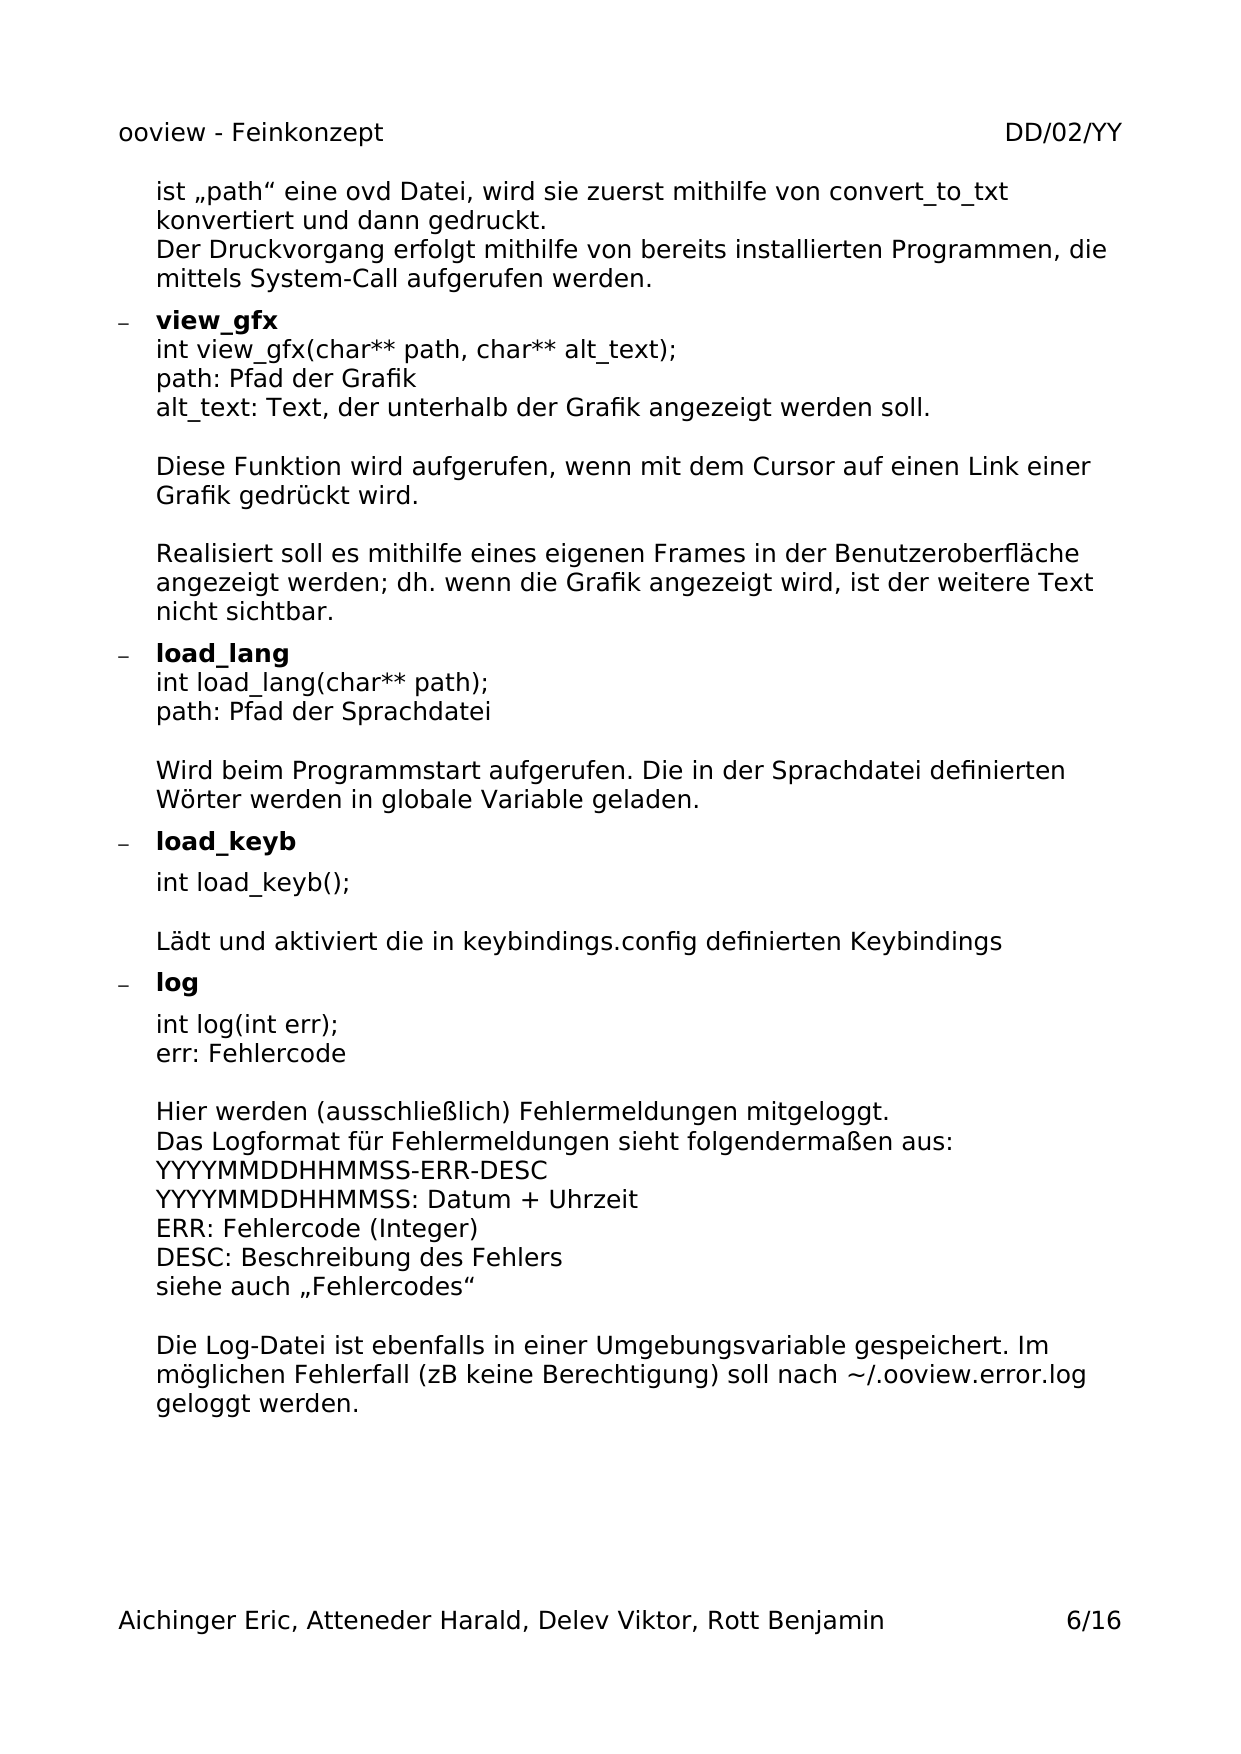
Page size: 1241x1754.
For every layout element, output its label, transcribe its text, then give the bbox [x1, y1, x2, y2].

list load_keyb [118, 827, 1122, 856]
list int log(int err); err: Fehlercode Hier werden (ausschließlich) Fehlermeldungen mitgeloggt. Das Logformat für Fehlermeldungen sieht folgendermaßen aus: YYYYMMDDHHMMSS-ERR-DESC YYYYMMDDHHMMSS: Datum + Uhrzeit ERR: Fehlercode (Integer) DESC: Beschreibung des Fehlers siehe auch „Fehlercodes“ Die Log-Datei ist ebenfalls in einer Umgebungsvariable gespeichert. Im möglichen Fehlerfall (zB keine Berechtigung) soll nach ~/.ooview.error.log geloggt werden. [118, 1010, 1122, 1418]
list log [118, 968, 1122, 998]
list ist „path“ eine ovd Datei, wird sie zuerst mithilfe von convert_to_txt konvertiert und dann gedruckt. Der Druckvorgang erfolgt mithilfe von bereits installierten Programmen, die mittels System-Call aufgerufen werden. [118, 177, 1122, 293]
list view_gfx int view_gfx(char** path, char** alt_text); path: Pfad der Grafik alt_text: Text, der unterhalb der Grafik angezeigt werden soll. Diese Funktion wird aufgerufen, wenn mit dem Cursor auf einen Link einer Grafik gedrückt wird. Realisiert soll es mithilfe eines eigenen Frames in der Benutzeroberfläche angezeigt werden; dh. wenn die Grafik angezeigt wird, ist der weitere Text nicht sichtbar. [118, 306, 1122, 627]
list int load_keyb(); Lädt und aktiviert die in keybindings.config definierten Keybindings [118, 868, 1122, 956]
list load_lang int load_lang(char** path); path: Pfad der Sprachdatei Wird beim Programmstart aufgerufen. Die in der Sprachdatei definierten Wörter werden in globale Variable geladen. [118, 639, 1122, 814]
